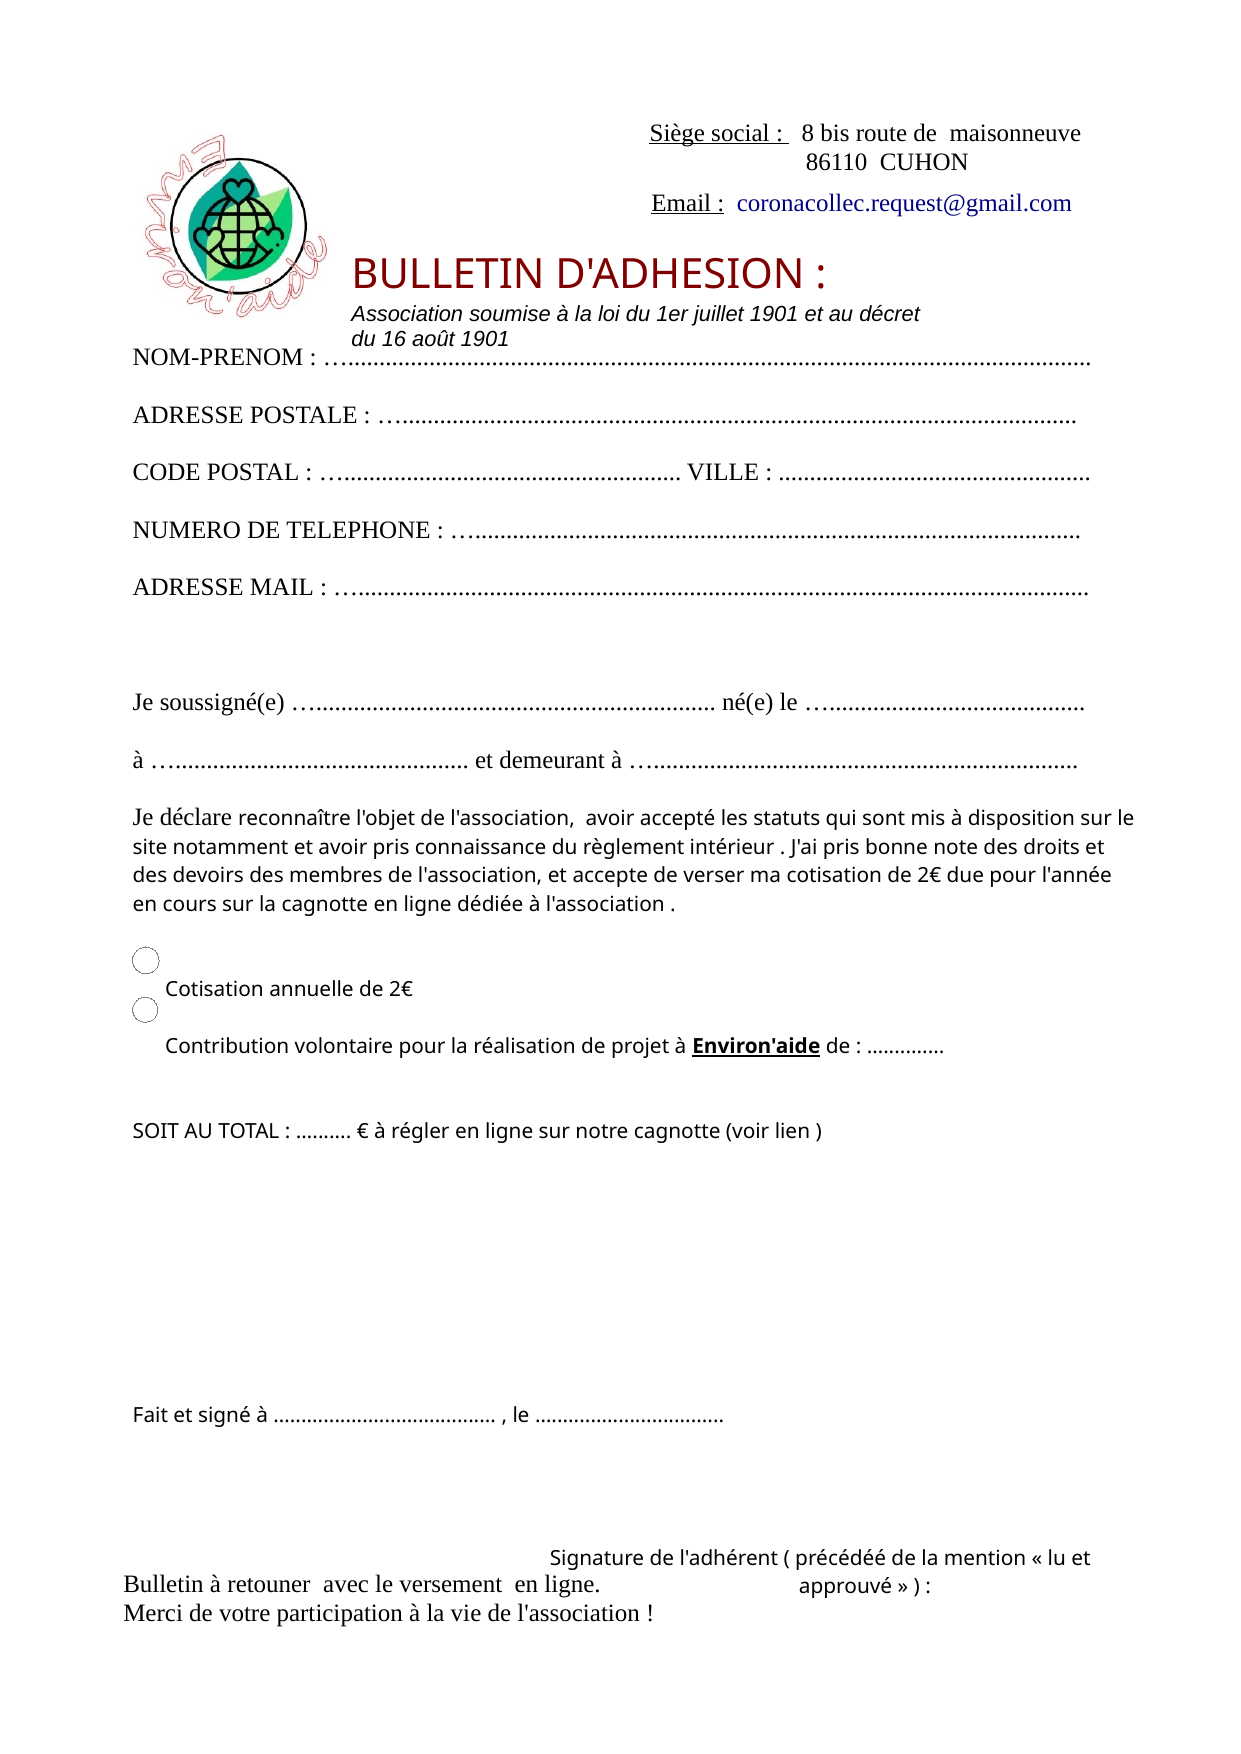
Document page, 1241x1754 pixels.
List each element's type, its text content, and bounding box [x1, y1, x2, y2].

picture [124, 121, 346, 326]
text 86110 CUHON [346, 147, 1122, 176]
text Siège social : 8 bis route de maisonneuve [118, 118, 1122, 147]
